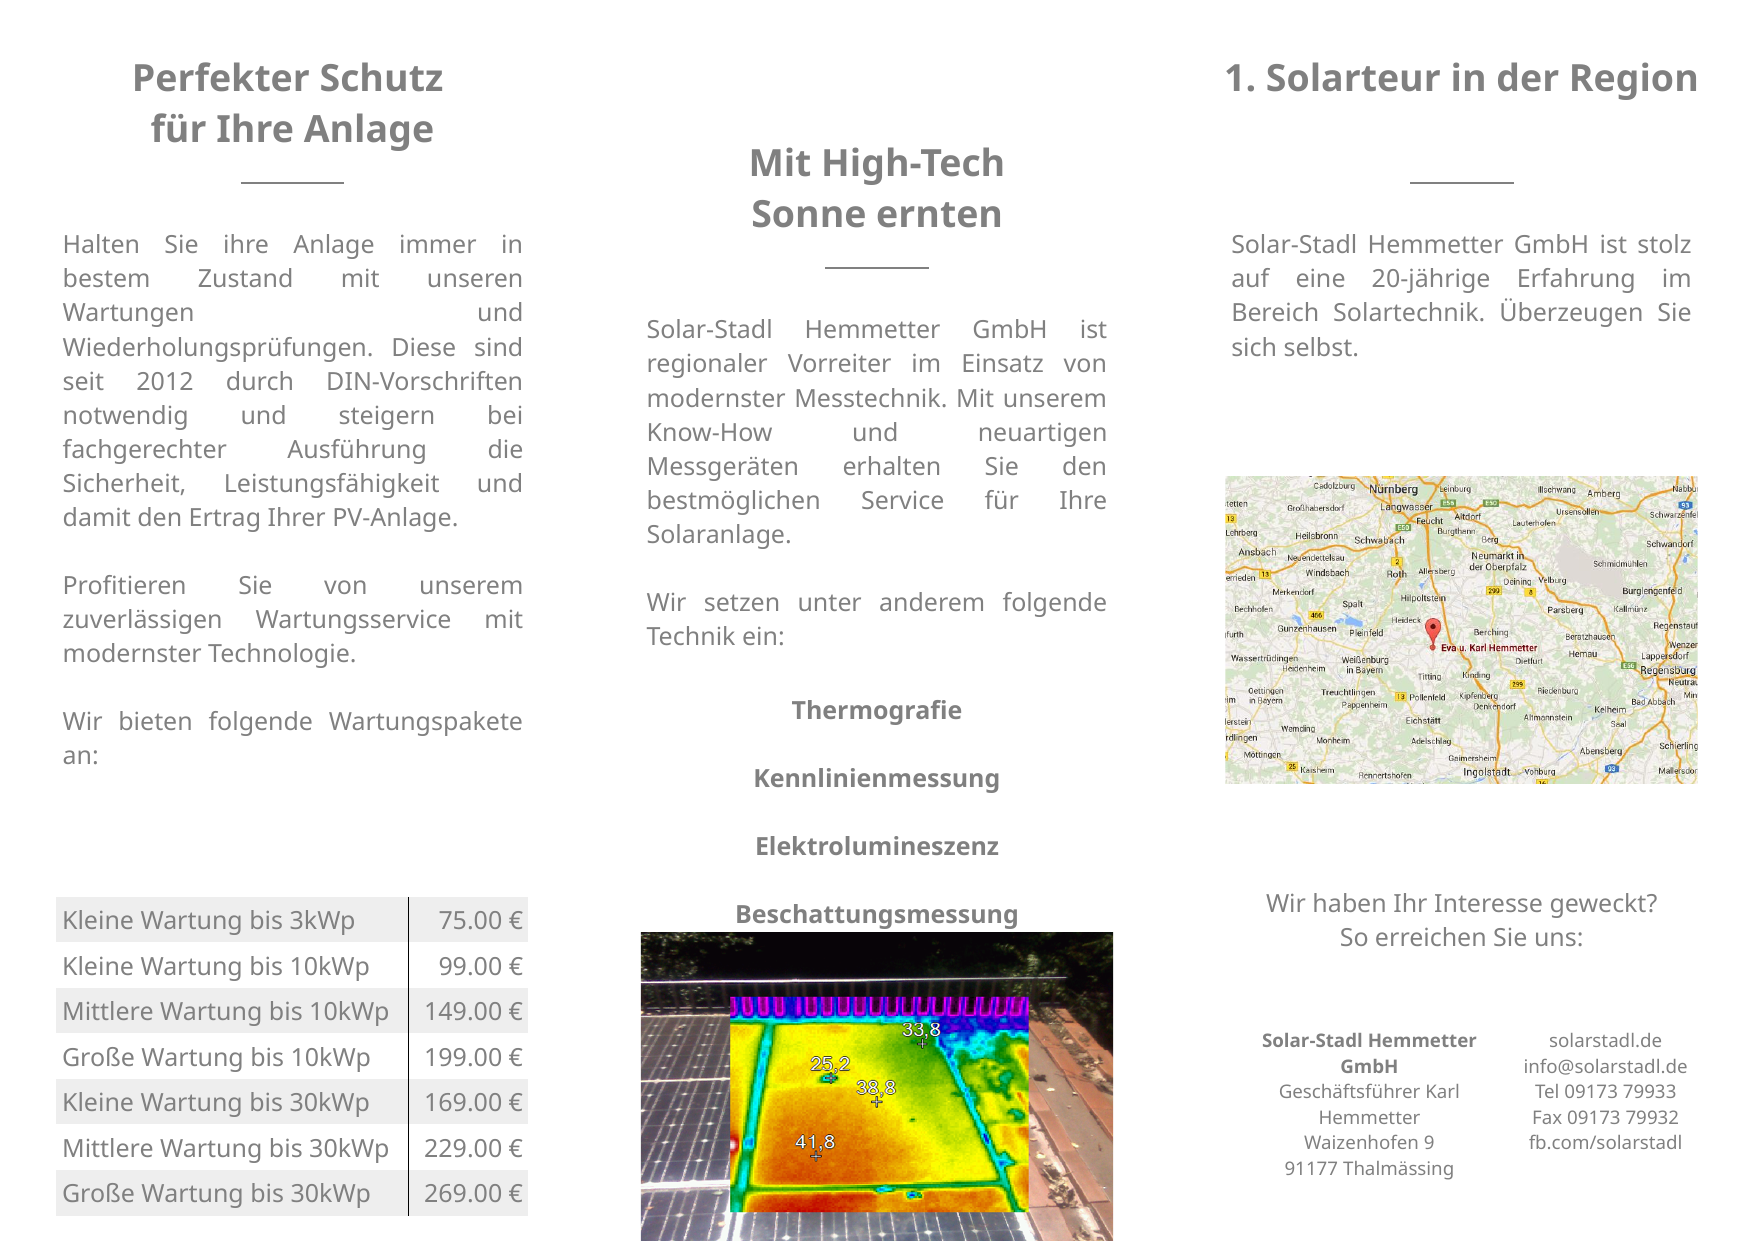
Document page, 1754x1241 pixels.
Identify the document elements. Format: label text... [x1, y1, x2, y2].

text Mit High-Tech [584, 136, 1169, 187]
text 1. Solarteur in der Region [1169, 51, 1754, 102]
table_header Halten Sie ihre Anlage immer in bestem Zustand mit unseren Wartungen und Wiederholungsprüfungen. Diese sind seit 2012 durch DIN-Vorschriften notwendig und steigern bei fachgerechter Ausführung die Sicherheit, Leistungsfähigkeit und damit den Ertrag Ihrer PV-Anlage. Profitieren Sie von unserem zuverlässigen Wartungsservice mit modernster Technologie. Wir bieten folgende Wartungspakete an: [57, 221, 529, 778]
table_header Solar-Stadl Hemmetter GmbH Geschäftsführer Karl Hemmetter Waizenhofen 9 91177 Thalmässing [1225, 1022, 1513, 1186]
table_header Solar-Stadl Hemmetter GmbH ist regionaler Vorreiter im Einsatz von modernster Messtechnik. Mit unserem Know-How und neuartigen Messgeräten erhalten Sie den bestmöglichen Service für Ihre Solaranlage. Wir setzen unter anderem folgende Technik ein: [641, 306, 1113, 658]
text Wir haben Ihr Interesse geweckt? [1169, 886, 1754, 920]
table_cell Große Wartung bis 30kWp [56, 1170, 408, 1216]
text Sonne ernten [584, 187, 1169, 238]
table_header 75,00 € [409, 897, 528, 942]
table_cell Mittlere Wartung bis 30kWp [56, 1125, 408, 1170]
text Beschattungsmessung [584, 897, 1169, 931]
table_cell 269,00 € [409, 1170, 528, 1216]
picture [640, 932, 1114, 1241]
text So erreichen Sie uns: [1169, 920, 1754, 954]
text Thermografie [584, 692, 1169, 727]
table_cell 99,00 € [409, 943, 528, 988]
table_cell 229,00 € [409, 1125, 528, 1170]
picture [1225, 476, 1698, 784]
table_cell Große Wartung bis 10kWp [56, 1034, 408, 1079]
table_header Kleine Wartung bis 3kWp [56, 897, 408, 942]
table_header solarstadl.de info@solarstadl.de Tel 09173 79933 Fax 09173 79932 fb.com/solarstadl [1513, 1022, 1698, 1186]
table_cell 199,00 € [409, 1034, 528, 1079]
table_cell Mittlere Wartung bis 10kWp [56, 988, 408, 1033]
table_cell 169,00 € [409, 1079, 528, 1124]
text für Ihre Anlage [0, 102, 584, 153]
table_cell Kleine Wartung bis 10kWp [56, 943, 408, 988]
text Elektrolumineszenz [584, 829, 1169, 863]
text Perfekter Schutz [0, 51, 584, 102]
table_cell 149,00 € [409, 988, 528, 1033]
table_header Solar-Stadl Hemmetter GmbH ist stolz auf eine 20-jährige Erfahrung im Bereich Solartechnik. Überzeugen Sie sich selbst. [1225, 221, 1698, 369]
table_cell Kleine Wartung bis 30kWp [56, 1079, 408, 1124]
text Kennlinienmessung [584, 761, 1169, 795]
